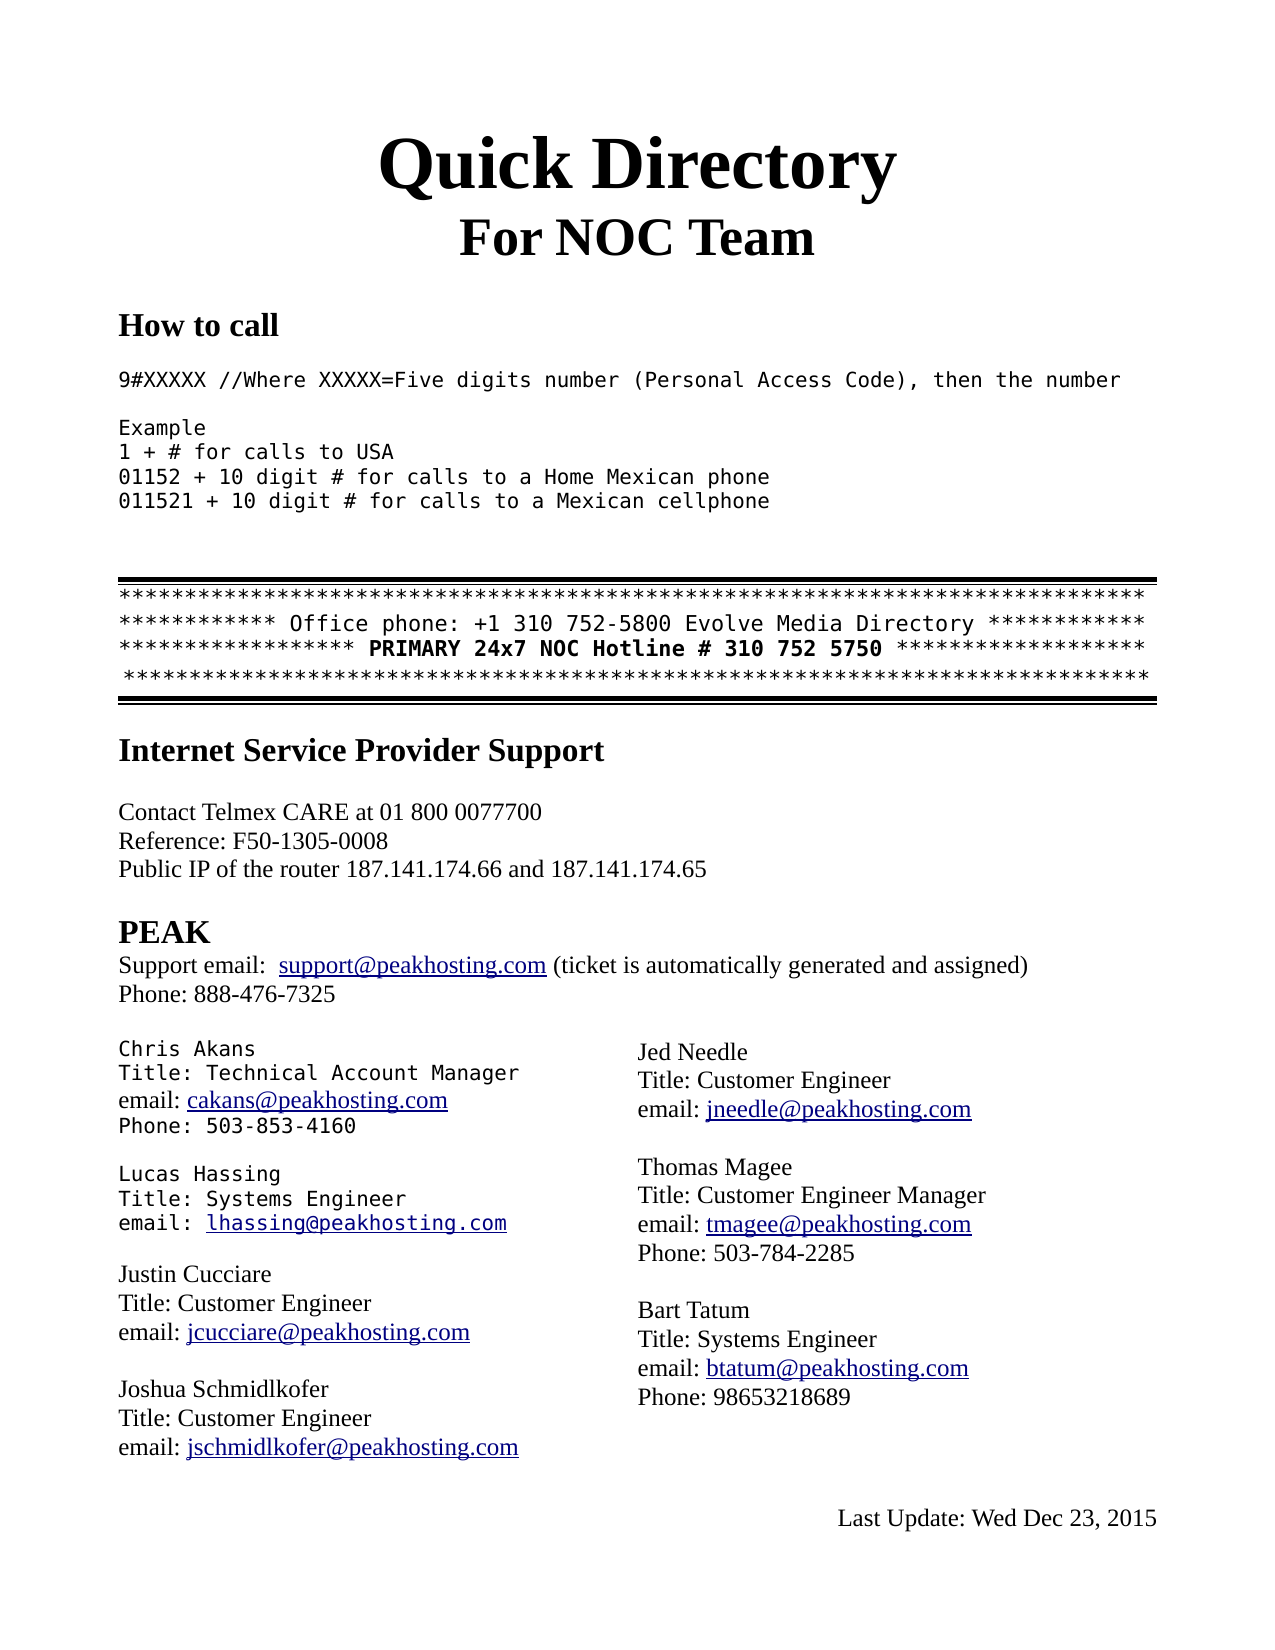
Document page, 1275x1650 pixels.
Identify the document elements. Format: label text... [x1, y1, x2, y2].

text Reference: F50-1305-0008 [118, 826, 1157, 854]
text email: jschmidlkofer@peakhosting.com [118, 1432, 637, 1461]
text Phone: 888-476-7325 [118, 979, 1157, 1008]
text Lucas Hassing [118, 1162, 637, 1187]
text 01152 + 10 digit # for calls to a Home Mexican phone [118, 465, 1157, 489]
text Title: Systems Engineer [637, 1324, 1157, 1353]
text email: lhassing@peakhosting.com [118, 1211, 637, 1235]
text Contact Telmex CARE at 01 800 0077700 [118, 797, 1157, 826]
text Title: Customer Engineer [637, 1065, 1157, 1094]
text email: tmagee@peakhosting.com [637, 1209, 1157, 1238]
text Internet Service Provider Support [118, 730, 1157, 768]
text Thomas Magee [637, 1152, 1157, 1180]
text PEAK [118, 912, 1157, 950]
text ************ Office phone: +1 310 752-5800 Evolve Media Directory ************ [118, 611, 1157, 636]
text 1 + # for calls to USA [118, 440, 1157, 465]
text Phone: 503-784-2285 [637, 1238, 1157, 1267]
text Support email: support@peakhosting.com (ticket is automatically generated and assigned) [118, 950, 1157, 979]
text email: cakans@peakhosting.com [118, 1085, 637, 1114]
text Title: Customer Engineer [118, 1403, 637, 1432]
text Justin Cucciare [118, 1259, 637, 1288]
text ****************************************************************************** [118, 585, 1157, 611]
text 9#XXXXX //Where XXXXX=Five digits number (Personal Access Code), then the number [118, 368, 1157, 392]
text Quick Directory [118, 118, 1157, 204]
text Joshua Schmidlkofer [118, 1374, 637, 1403]
text email: jneedle@peakhosting.com [637, 1094, 1157, 1123]
text Phone: 503-853-4160 [118, 1114, 637, 1138]
text Title: Systems Engineer [118, 1187, 637, 1211]
text Jed Needle [637, 1037, 1157, 1065]
text Bart Tatum [637, 1295, 1157, 1324]
text Phone: 98653218689 [637, 1382, 1157, 1410]
text email: jcucciare@peakhosting.com [118, 1317, 637, 1346]
text Title: Customer Engineer Manager [637, 1180, 1157, 1209]
text Example [118, 416, 1157, 440]
text ****************************************************************************** [118, 662, 1157, 696]
text Public IP of the router 187.141.174.66 and 187.141.174.65 [118, 854, 1157, 883]
text 011521 + 10 digit # for calls to a Mexican cellphone [118, 489, 1157, 513]
text email: btatum@peakhosting.com [637, 1353, 1157, 1382]
text Chris Akans [118, 1037, 637, 1061]
text ****************** PRIMARY 24x7 NOC Hotline # 310 752 5750 ******************* [118, 636, 1157, 662]
text Title: Customer Engineer [118, 1288, 637, 1317]
text Title: Technical Account Manager [118, 1061, 637, 1085]
text How to call [118, 305, 1157, 343]
text For NOC Team [118, 204, 1157, 267]
